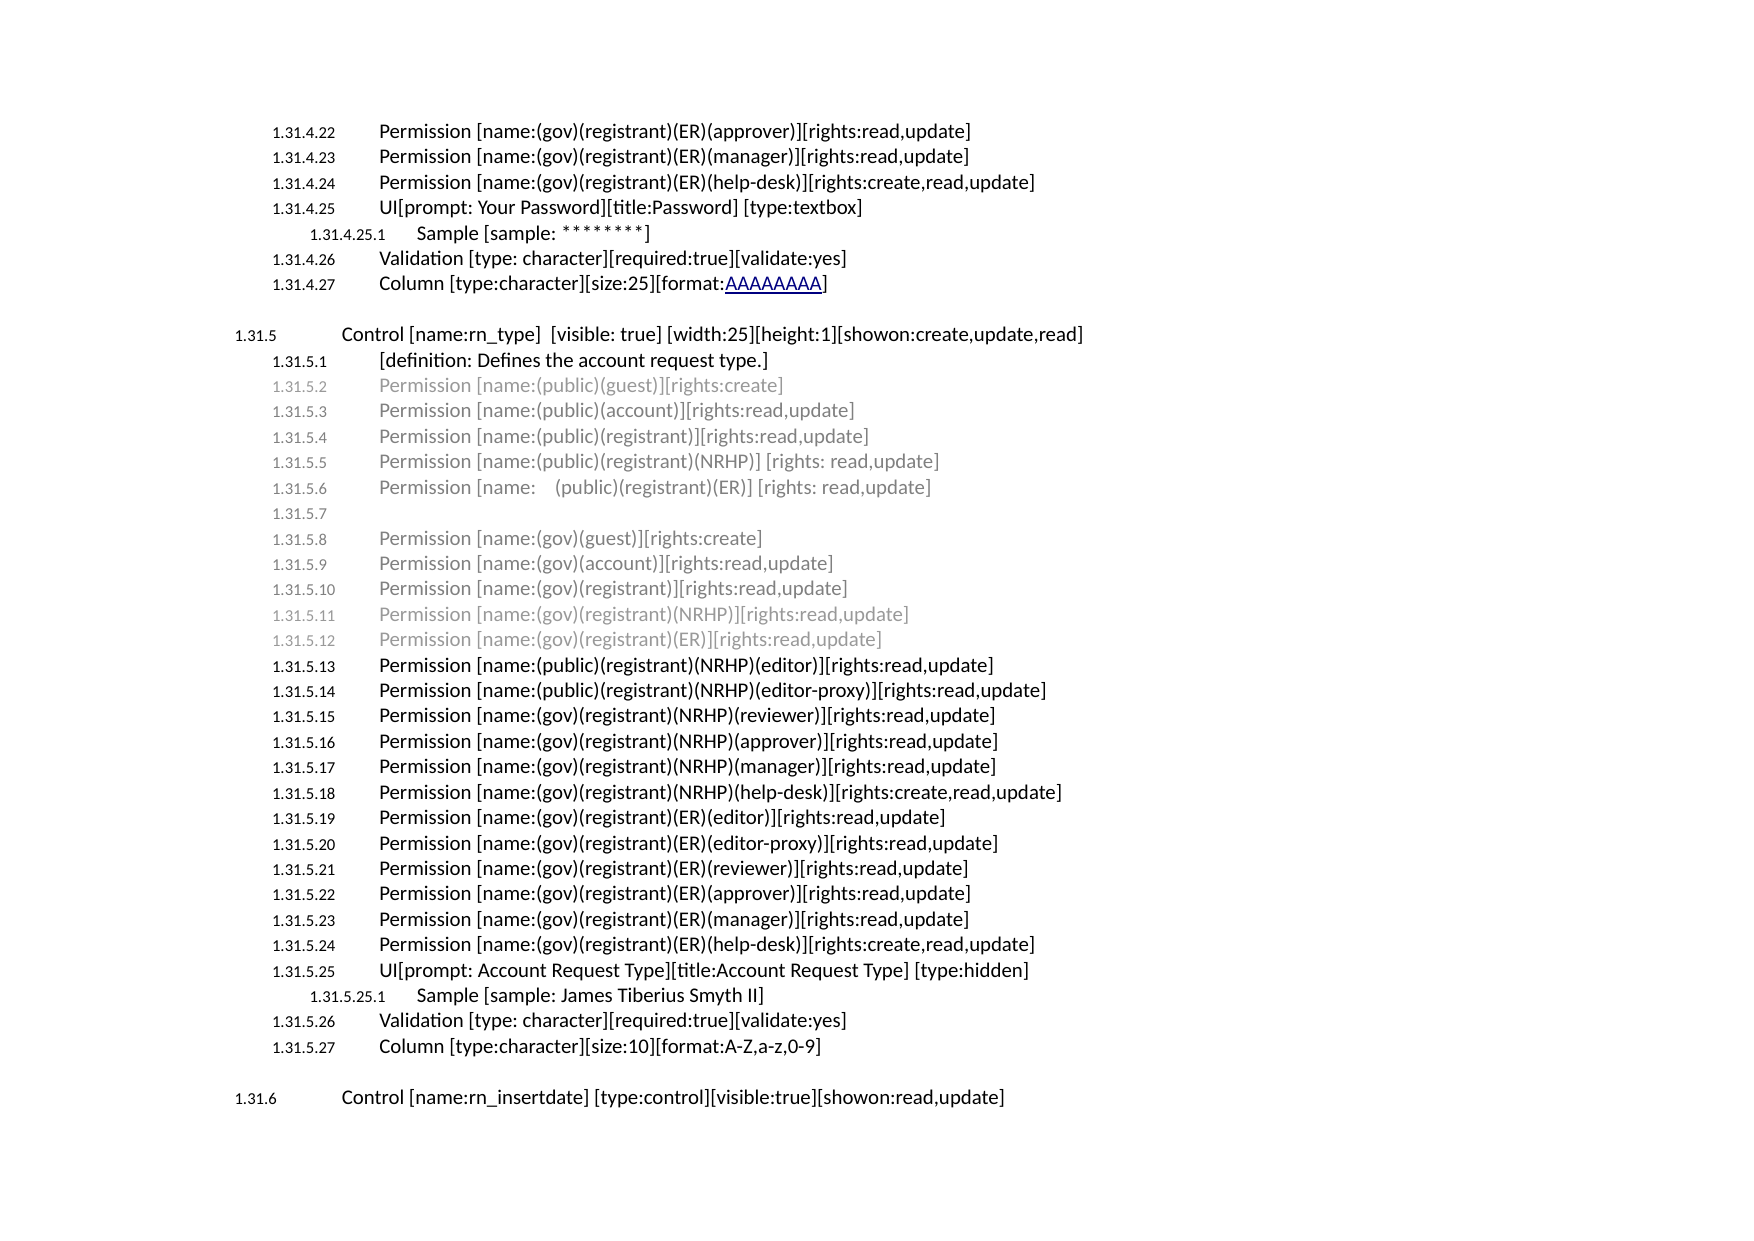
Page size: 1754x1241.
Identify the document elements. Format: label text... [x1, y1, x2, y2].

list [definition: Defines the account request type.] [268, 347, 1636, 372]
list Permission [name:(gov)(registrant)(ER)(help-desk)][rights:create,read,update] [268, 169, 1636, 194]
list Permission [name:(gov)(registrant)(ER)(help-desk)][rights:create,read,update] [268, 931, 1636, 957]
list Permission [name:(gov)(registrant)(NRHP)][rights:read,update] [268, 601, 1636, 626]
list Permission [name:(gov)(registrant)(ER)][rights:read,update] [268, 626, 1636, 652]
list Permission [name:(public)(registrant)(NRHP)(editor)][rights:read,update] [268, 652, 1636, 677]
list Permission [name:(public)(registrant)][rights:read,update] [268, 423, 1636, 448]
list Permission [name:(gov)(registrant)(NRHP)(help-desk)][rights:create,read,update] [268, 779, 1636, 804]
list Permission [name:(gov)(registrant)(NRHP)(approver)][rights:read,update] [268, 728, 1636, 753]
list Validation [type: character][required:true][validate:yes] [268, 245, 1636, 271]
list Column [type:character][size:25][format:AAAAAAAA] [268, 271, 1636, 296]
list UI[prompt: Account Request Type][title:Account Request Type] [type:hidden] [268, 957, 1636, 982]
list Permission [name:(gov)(registrant)(NRHP)(manager)][rights:read,update] [268, 753, 1636, 779]
list Permission [name:(public)(guest)][rights:create] [268, 372, 1636, 398]
list Control [name:rn_type] [visible: true] [width:25][height:1][showon:create,update,read] [231, 321, 1636, 347]
list Permission [name:(public)(account)][rights:read,update] [268, 398, 1636, 423]
list Control [name:rn_insertdate] [type:control][visible:true][showon:read,update] [231, 1084, 1636, 1109]
list Validation [type: character][required:true][validate:yes] [268, 1008, 1636, 1033]
list Permission [name:(gov)(guest)][rights:create] [268, 525, 1636, 550]
list Sample [sample: James Tiberius Smyth II] [306, 982, 1636, 1008]
list Permission [name:(gov)(registrant)][rights:read,update] [268, 576, 1636, 601]
list Permission [name:(gov)(registrant)(ER)(editor-proxy)][rights:read,update] [268, 830, 1636, 855]
list Permission [name:(gov)(account)][rights:read,update] [268, 550, 1636, 576]
list Permission [name:(gov)(registrant)(ER)(approver)][rights:read,update] [268, 118, 1636, 143]
list Permission [name:(gov)(registrant)(NRHP)(reviewer)][rights:read,update] [268, 703, 1636, 728]
list Permission [name:(gov)(registrant)(ER)(editor)][rights:read,update] [268, 804, 1636, 830]
list Permission [name:(public)(registrant)(NRHP)] [rights: read,update] [268, 448, 1636, 474]
list Column [type:character][size:10][format:A-Z,a-z,0-9] [268, 1033, 1636, 1058]
list Permission [name:(gov)(registrant)(ER)(approver)][rights:read,update] [268, 881, 1636, 906]
list Permission [name:(gov)(registrant)(ER)(manager)][rights:read,update] [268, 906, 1636, 931]
list UI[prompt: Your Password][title:Password] [type:textbox] [268, 194, 1636, 220]
list Permission [name:(public)(registrant)(NRHP)(editor-proxy)][rights:read,update] [268, 677, 1636, 703]
list Permission [name:(gov)(registrant)(ER)(reviewer)][rights:read,update] [268, 855, 1636, 881]
list Permission [name:(gov)(registrant)(ER)(manager)][rights:read,update] [268, 143, 1636, 169]
list Permission [name: (public)(registrant)(ER)] [rights: read,update] [268, 474, 1636, 499]
list Sample [sample: ********] [306, 220, 1636, 245]
